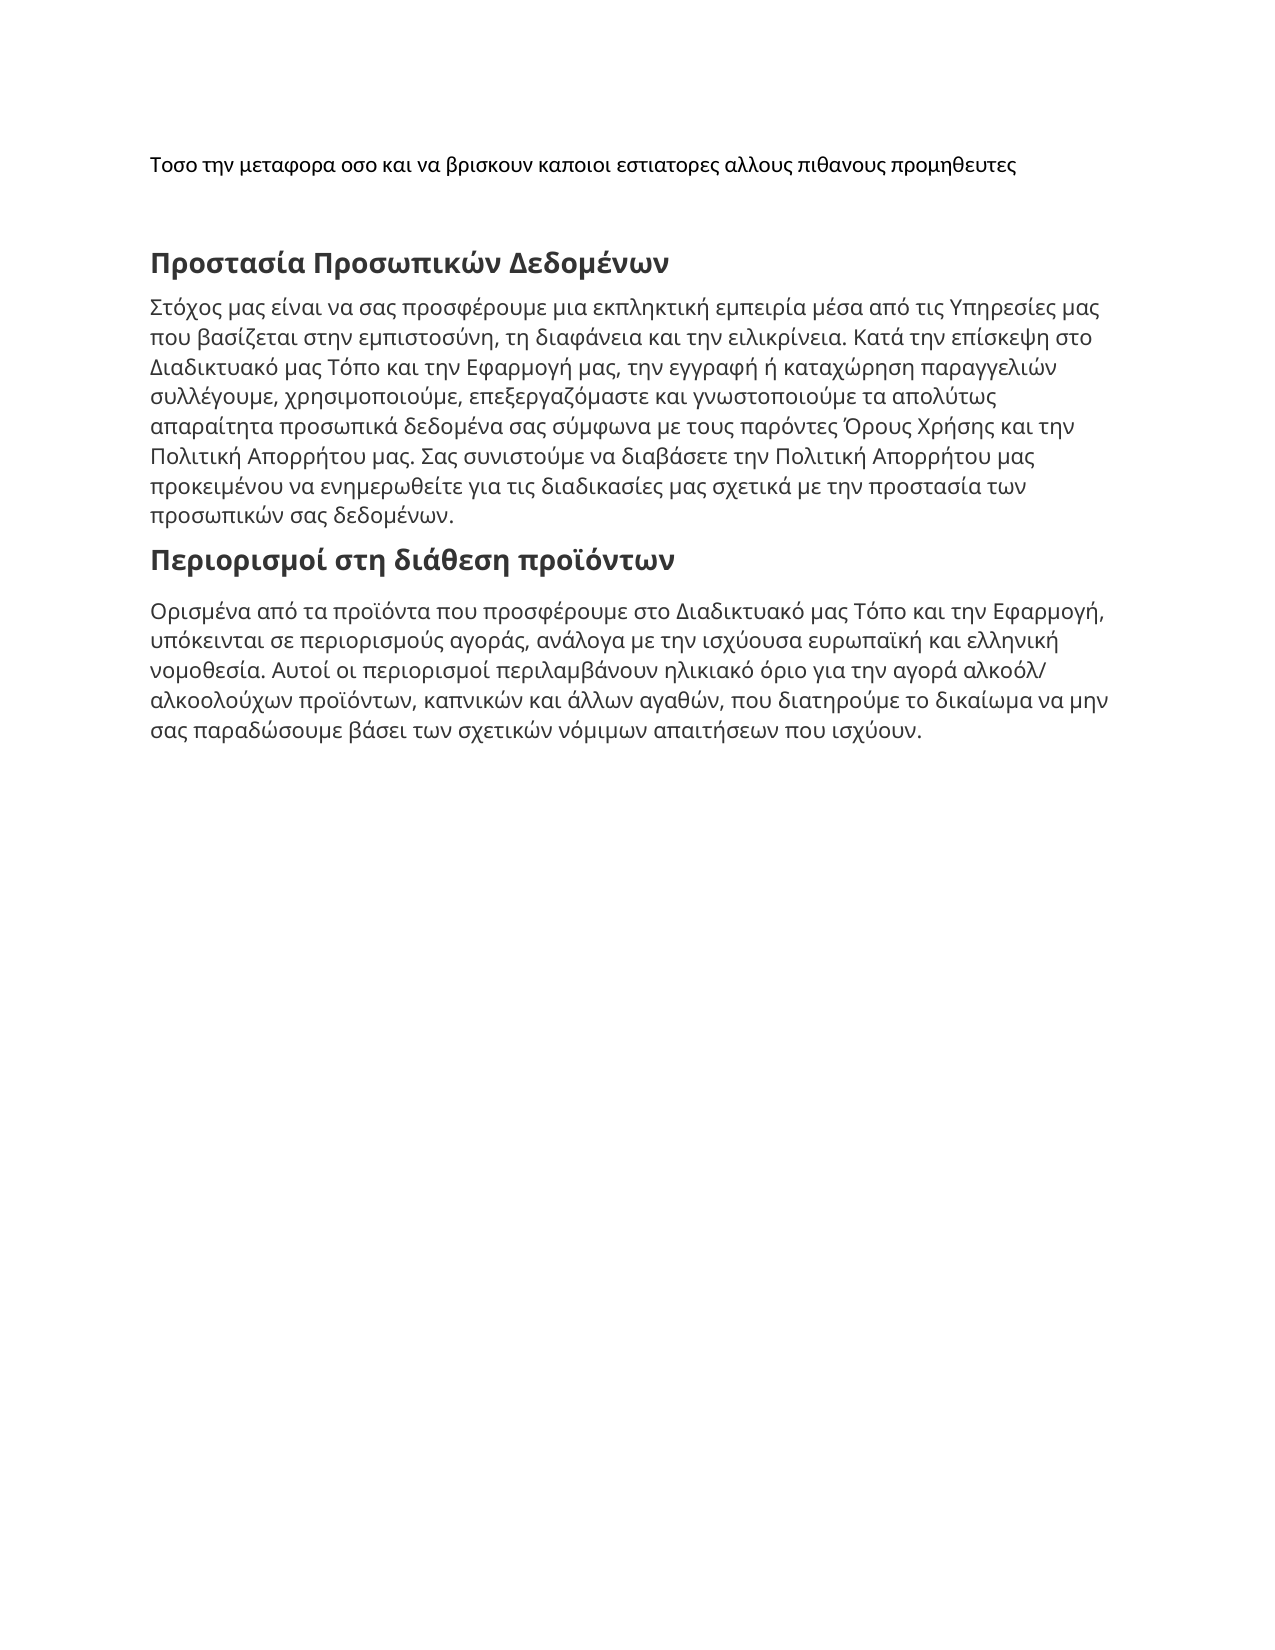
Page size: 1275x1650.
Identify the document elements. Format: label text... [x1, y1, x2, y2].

subtitle Προστασία Προσωπικών Δεδομένων [150, 243, 1125, 281]
text Τοσο την μεταφορα οσο και να βρισκουν καποιοι εστιατορες αλλους πιθανους προμηθευτες [150, 150, 1125, 178]
subtitle Περιορισμοί στη διάθεση προϊόντων [150, 541, 1125, 579]
text Στόχος μας είναι να σας προσφέρουμε μια εκπληκτική εμπειρία μέσα από τις Υπηρεσίες μας που βασίζεται στην εμπιστοσύνη, τη διαφάνεια και την ειλικρίνεια. Κατά την επίσκεψη στο Διαδικτυακό μας Τόπο και την Εφαρμογή μας, την εγγραφή ή καταχώρηση παραγγελιών συλλέγουμε, χρησιμοποιούμε, επεξεργαζόμαστε και γνωστοποιούμε τα απολύτως απαραίτητα προσωπικά δεδομένα σας σύμφωνα με τους παρόντες Όρους Χρήσης και την Πολιτική Απορρήτου μας. Σας συνιστούμε να διαβάσετε την Πολιτική Απορρήτου μας προκειμένου να ενημερωθείτε για τις διαδικασίες μας σχετικά με την προστασία των προσωπικών σας δεδομένων. [150, 292, 1125, 530]
text Ορισμένα από τα προϊόντα που προσφέρουμε στο Διαδικτυακό μας Τόπο και την Εφαρμογή, υπόκεινται σε περιορισμούς αγοράς, ανάλογα με την ισχύουσα ευρωπαϊκή και ελληνική νομοθεσία. Αυτοί οι περιορισμοί περιλαμβάνουν ηλικιακό όριο για την αγορά αλκοόλ/ αλκοολούχων προϊόντων, καπνικών και άλλων αγαθών, που διατηρούμε το δικαίωμα να μην σας παραδώσουμε βάσει των σχετικών νόμιμων απαιτήσεων που ισχύουν. [150, 596, 1125, 744]
